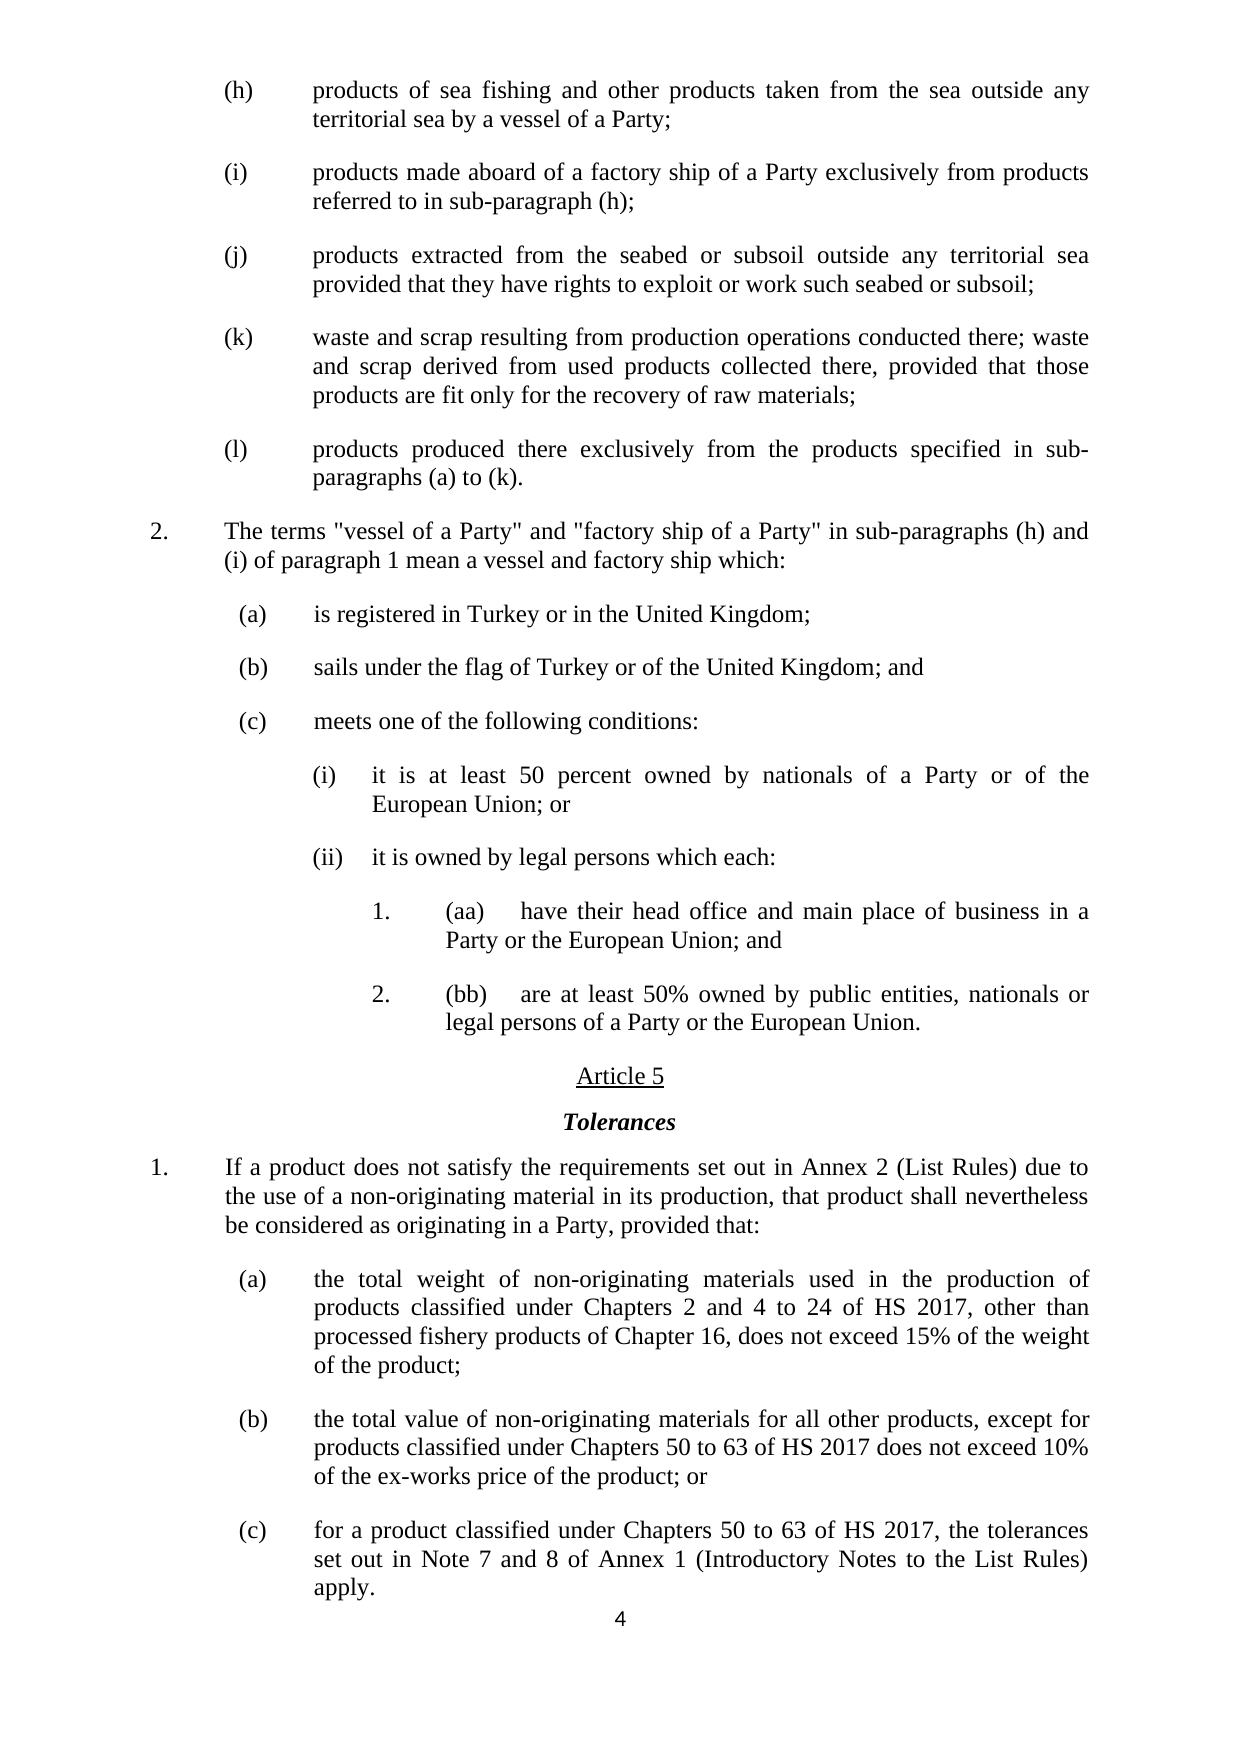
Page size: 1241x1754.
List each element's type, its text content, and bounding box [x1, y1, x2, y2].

subtitle (aa) have their head office and main place of business in a Party or the European Union; and [372, 896, 1090, 954]
list it is owned by legal persons which each: [312, 842, 1090, 871]
subtitle (bb) are at least 50% owned by public entities, nationals or legal persons of a Party or the European Union. [372, 979, 1090, 1036]
list meets one of the following conditions: [239, 706, 1090, 735]
text Tolerances [150, 1107, 1090, 1136]
list sails under the flag of Turkey or of the United Kingdom; and [239, 652, 1090, 681]
list products produced there exclusively from the products specified in sub-paragraphs (a) to (k). [224, 434, 1090, 491]
list the total value of non-originating materials for all other products, except for products classified under Chapters 50 to 63 of HS 2017 does not exceed 10% of the ex-works price of the product; or [239, 1404, 1090, 1490]
list products extracted from the seabed or subsoil outside any territorial sea provided that they have rights to exploit or work such seabed or subsoil; [224, 240, 1090, 297]
text Article 5 [150, 1061, 1090, 1090]
text 2. The terms "vessel of a Party" and "factory ship of a Party" in sub-paragraphs (h) and (i) of paragraph 1 mean a vessel and factory ship which: [150, 516, 1090, 574]
list products of sea fishing and other products taken from the sea outside any territorial sea by a vessel of a Party; [224, 75, 1090, 132]
list waste and scrap resulting from production operations conducted there; waste and scrap derived from used products collected there, provided that those products are fit only for the recovery of raw materials; [224, 322, 1090, 409]
list is registered in Turkey or in the United Kingdom; [239, 599, 1090, 627]
list the total weight of non-originating materials used in the production of products classified under Chapters 2 and 4 to 24 of HS 2017, other than processed fishery products of Chapter 16, does not exceed 15% of the weight of the product; [239, 1264, 1090, 1379]
list products made aboard of a factory ship of a Party exclusively from products referred to in sub-paragraph (h); [224, 157, 1090, 215]
list it is at least 50 percent owned by nationals of a Party or of the European Union; or [312, 760, 1090, 817]
list for a product classified under Chapters 50 to 63 of HS 2017, the tolerances set out in Note 7 and 8 of Annex 1 (Introductory Notes to the List Rules) apply. [239, 1515, 1090, 1601]
list If a product does not satisfy the requirements set out in Annex 2 (List Rules) due to the use of a non-originating material in its production, that product shall nevertheless be considered as originating in a Party, provided that: [150, 1152, 1090, 1239]
